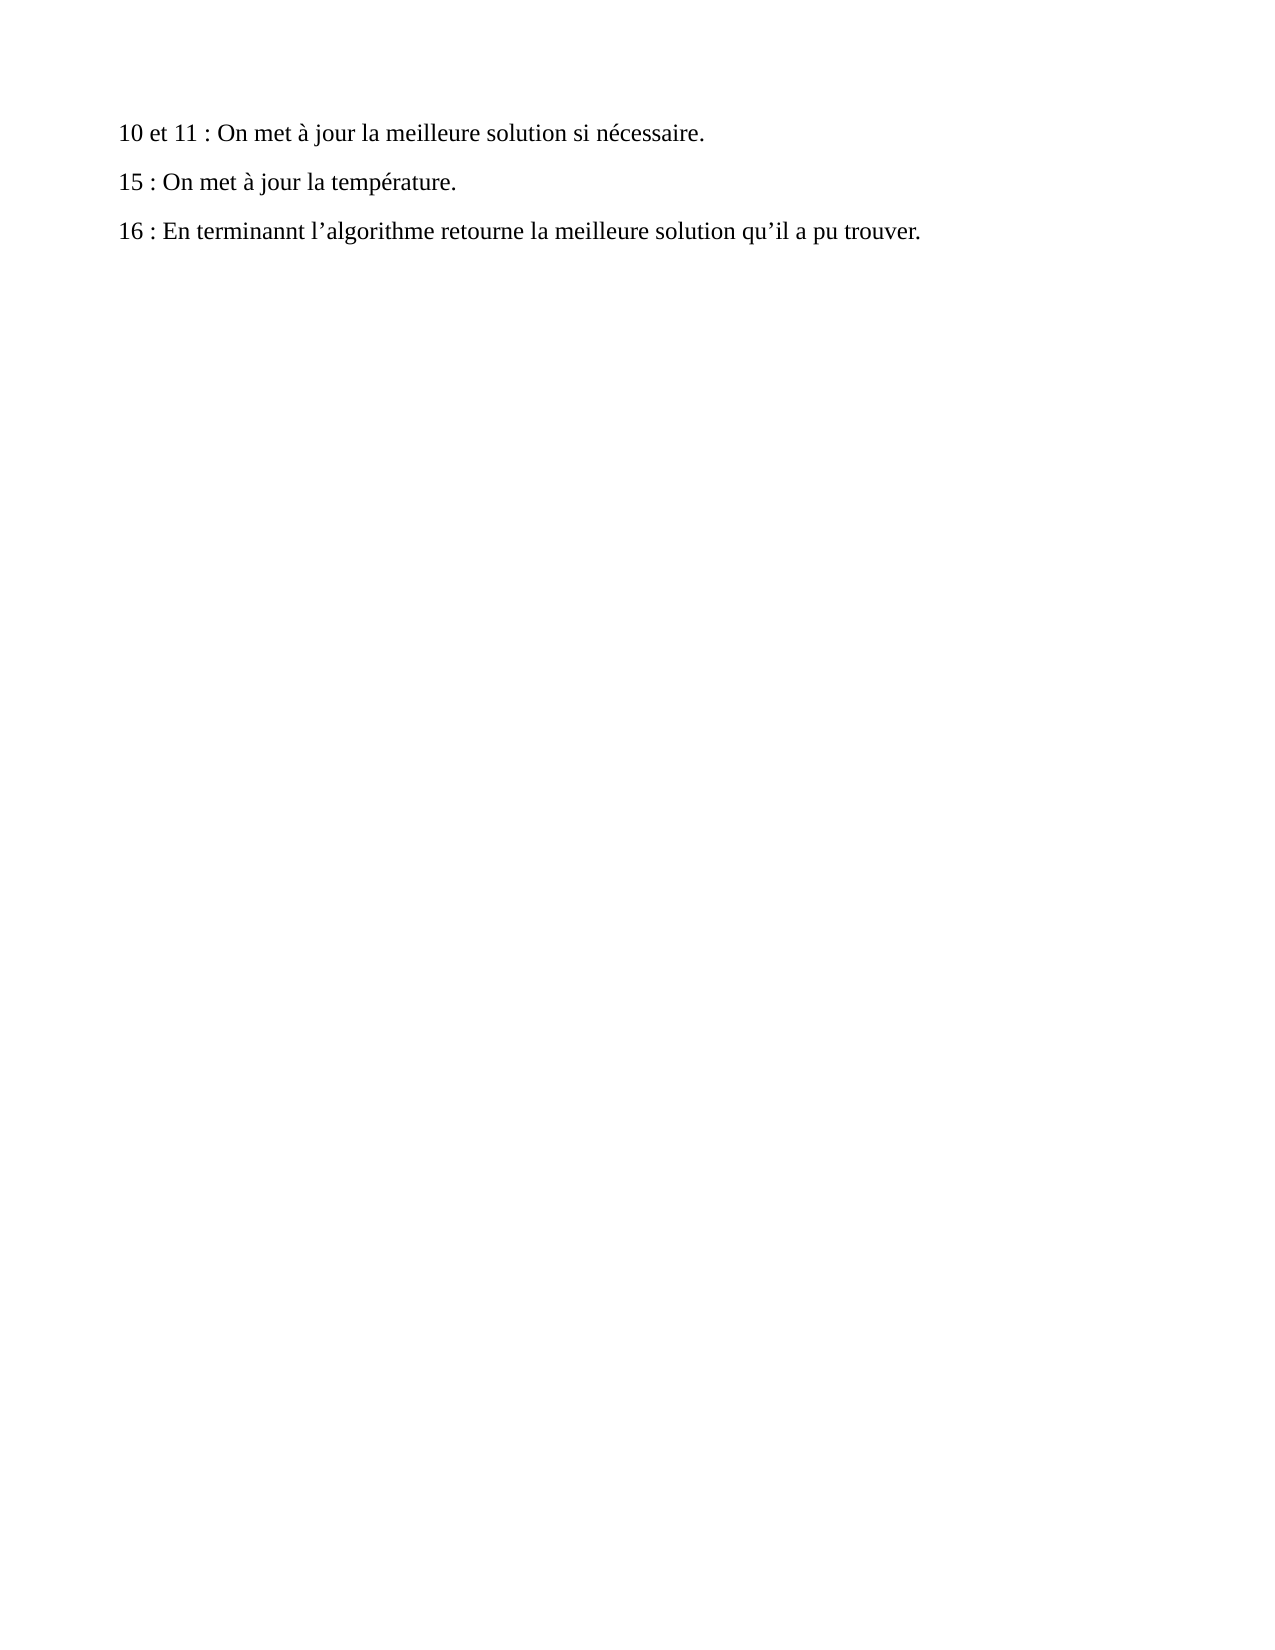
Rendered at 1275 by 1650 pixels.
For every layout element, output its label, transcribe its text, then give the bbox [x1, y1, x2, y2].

text 15 : On met à jour la température. [118, 167, 1157, 196]
text 10 et 11 : On met à jour la meilleure solution si nécessaire. [118, 118, 1157, 147]
text 16 : En terminannt l’algorithme retourne la meilleure solution qu’il a pu trouver. [118, 216, 1157, 245]
